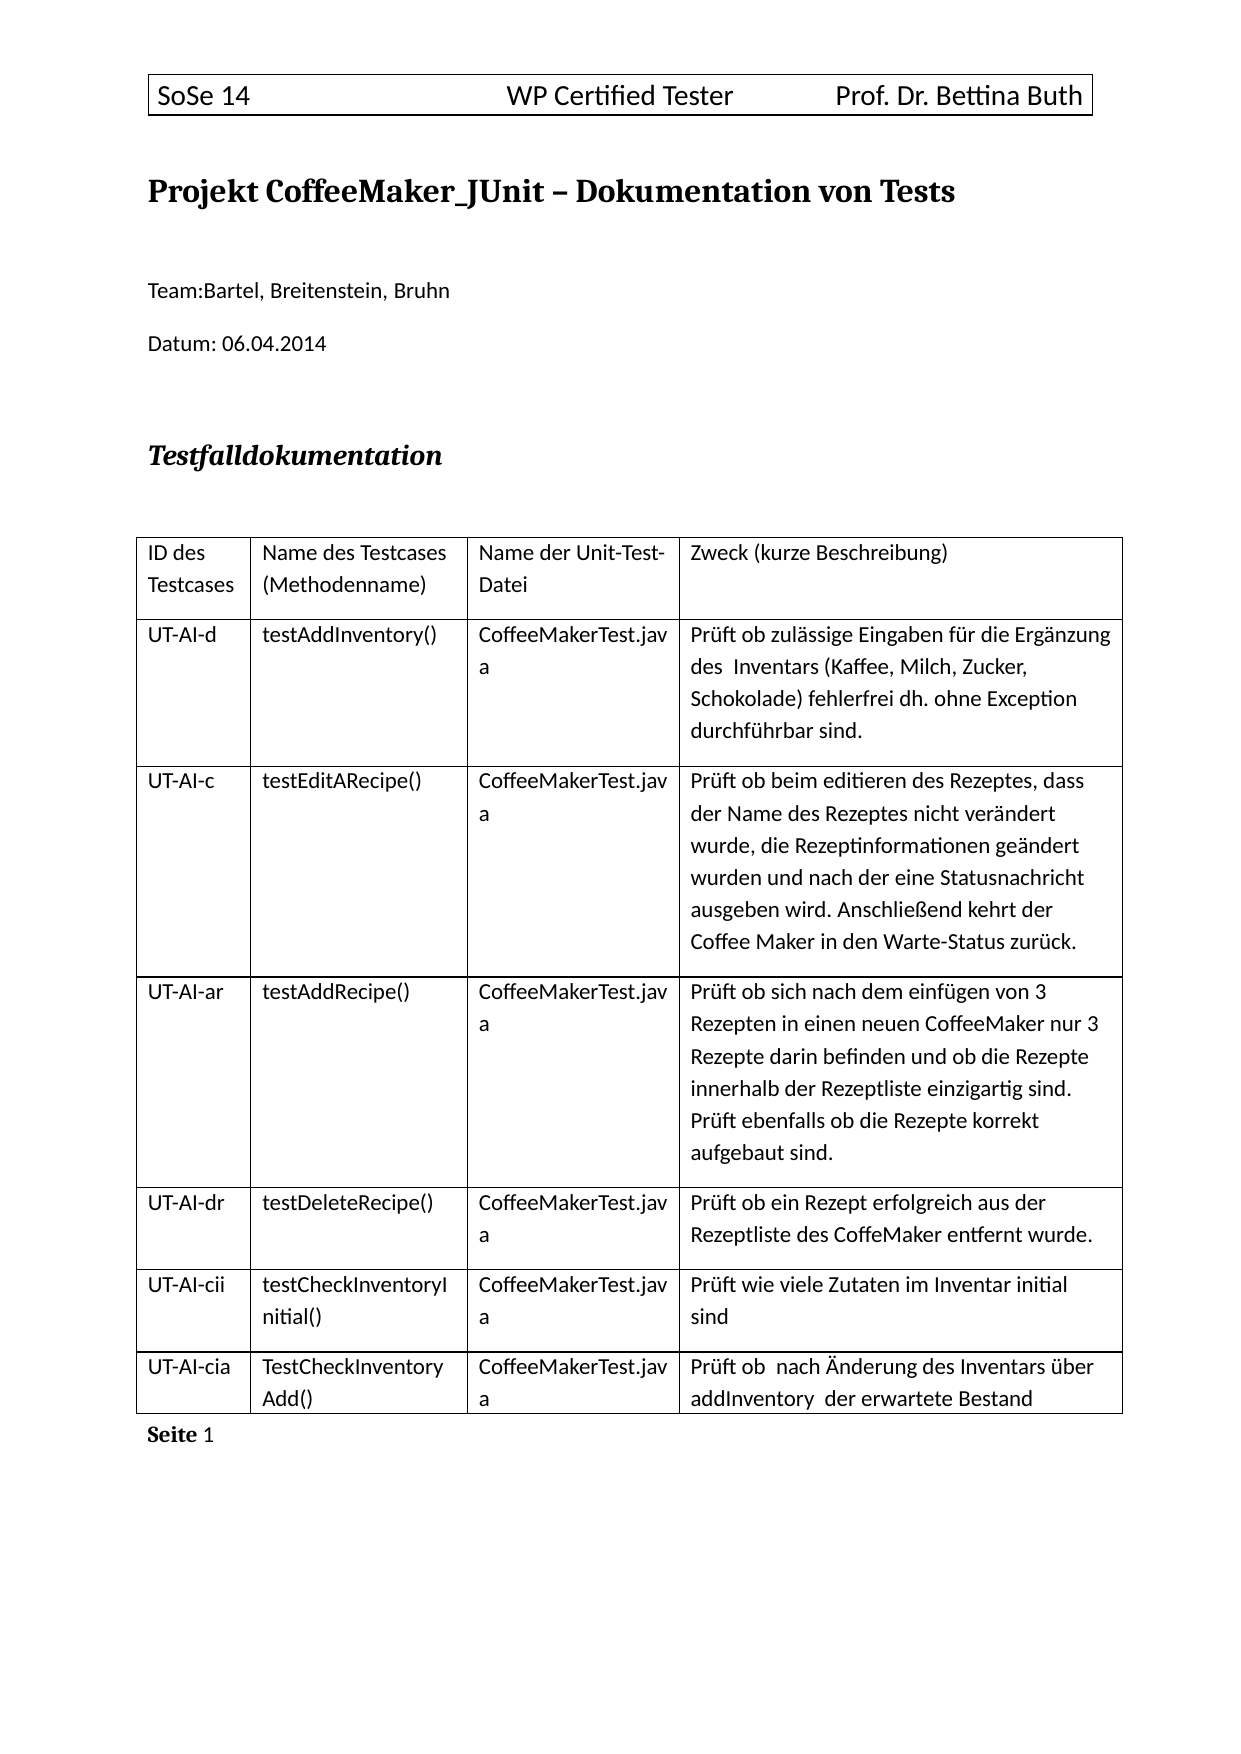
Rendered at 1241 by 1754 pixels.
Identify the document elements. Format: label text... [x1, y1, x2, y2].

table_cell Prüft wie viele Zutaten im Inventar initial sind [680, 1270, 1122, 1351]
table_cell CoffeeMakerTest.java [468, 767, 679, 976]
text Team:Bartel, Breitenstein, Bruhn [148, 276, 1093, 304]
table_cell TestCheckInventoryAdd() [251, 1353, 467, 1413]
table_cell Prüft ob ein Rezept erfolgreich aus der Rezeptliste des CoffeMaker entfernt wurde. [680, 1188, 1122, 1269]
table_header ID des Testcases [137, 538, 250, 619]
table_cell CoffeeMakerTest.java [468, 1270, 679, 1351]
table_header Name der Unit-Test-Datei [468, 538, 679, 619]
subtitle Projekt CoffeeMaker_JUnit – Dokumentation von Tests [148, 173, 1093, 211]
table_header Zweck (kurze Beschreibung) [680, 538, 1122, 619]
table_cell testAddInventory() [251, 620, 467, 766]
table_cell UT-AI-cia [137, 1353, 250, 1413]
table_cell CoffeeMakerTest.java [468, 620, 679, 766]
text Datum: 06.04.2014 [148, 329, 1093, 357]
table_cell Prüft ob beim editieren des Rezeptes, dass der Name des Rezeptes nicht verändert wurde, die Rezeptinformationen geändert wurden und nach der eine Statusnachricht ausgeben wird. Anschließend kehrt der Coffee Maker in den Warte-Status zurück. [680, 767, 1122, 976]
table_cell UT-AI-d [137, 620, 250, 766]
table_cell UT-AI-ar [137, 978, 250, 1187]
table_cell Prüft ob sich nach dem einfügen von 3 Rezepten in einen neuen CoffeeMaker nur 3 Rezepte darin befinden und ob die Rezepte innerhalb der Rezeptliste einzigartig sind. Prüft ebenfalls ob die Rezepte korrekt aufgebaut sind. [680, 978, 1122, 1187]
table_cell CoffeeMakerTest.java [468, 1353, 679, 1413]
table_header Name des Testcases (Methodenname) [251, 538, 467, 619]
table_cell testAddRecipe() [251, 978, 467, 1187]
table_cell CoffeeMakerTest.java [468, 978, 679, 1187]
table_cell testEditARecipe() [251, 767, 467, 976]
table_cell testDeleteRecipe() [251, 1188, 467, 1269]
subtitle Testfalldokumentation [148, 439, 1093, 473]
table_cell UT-AI-cii [137, 1270, 250, 1351]
table_cell UT-AI-dr [137, 1188, 250, 1269]
table_cell testCheckInventoryInitial() [251, 1270, 467, 1351]
table_cell Prüft ob nach Änderung des Inventars über addInventory der erwartete Bestand [680, 1353, 1122, 1413]
table_cell CoffeeMakerTest.java [468, 1188, 679, 1269]
table_cell UT-AI-c [137, 767, 250, 976]
table_cell Prüft ob zulässige Eingaben für die Ergänzung des Inventars (Kaffee, Milch, Zucker, Schokolade) fehlerfrei dh. ohne Exception durchführbar sind. [680, 620, 1122, 766]
